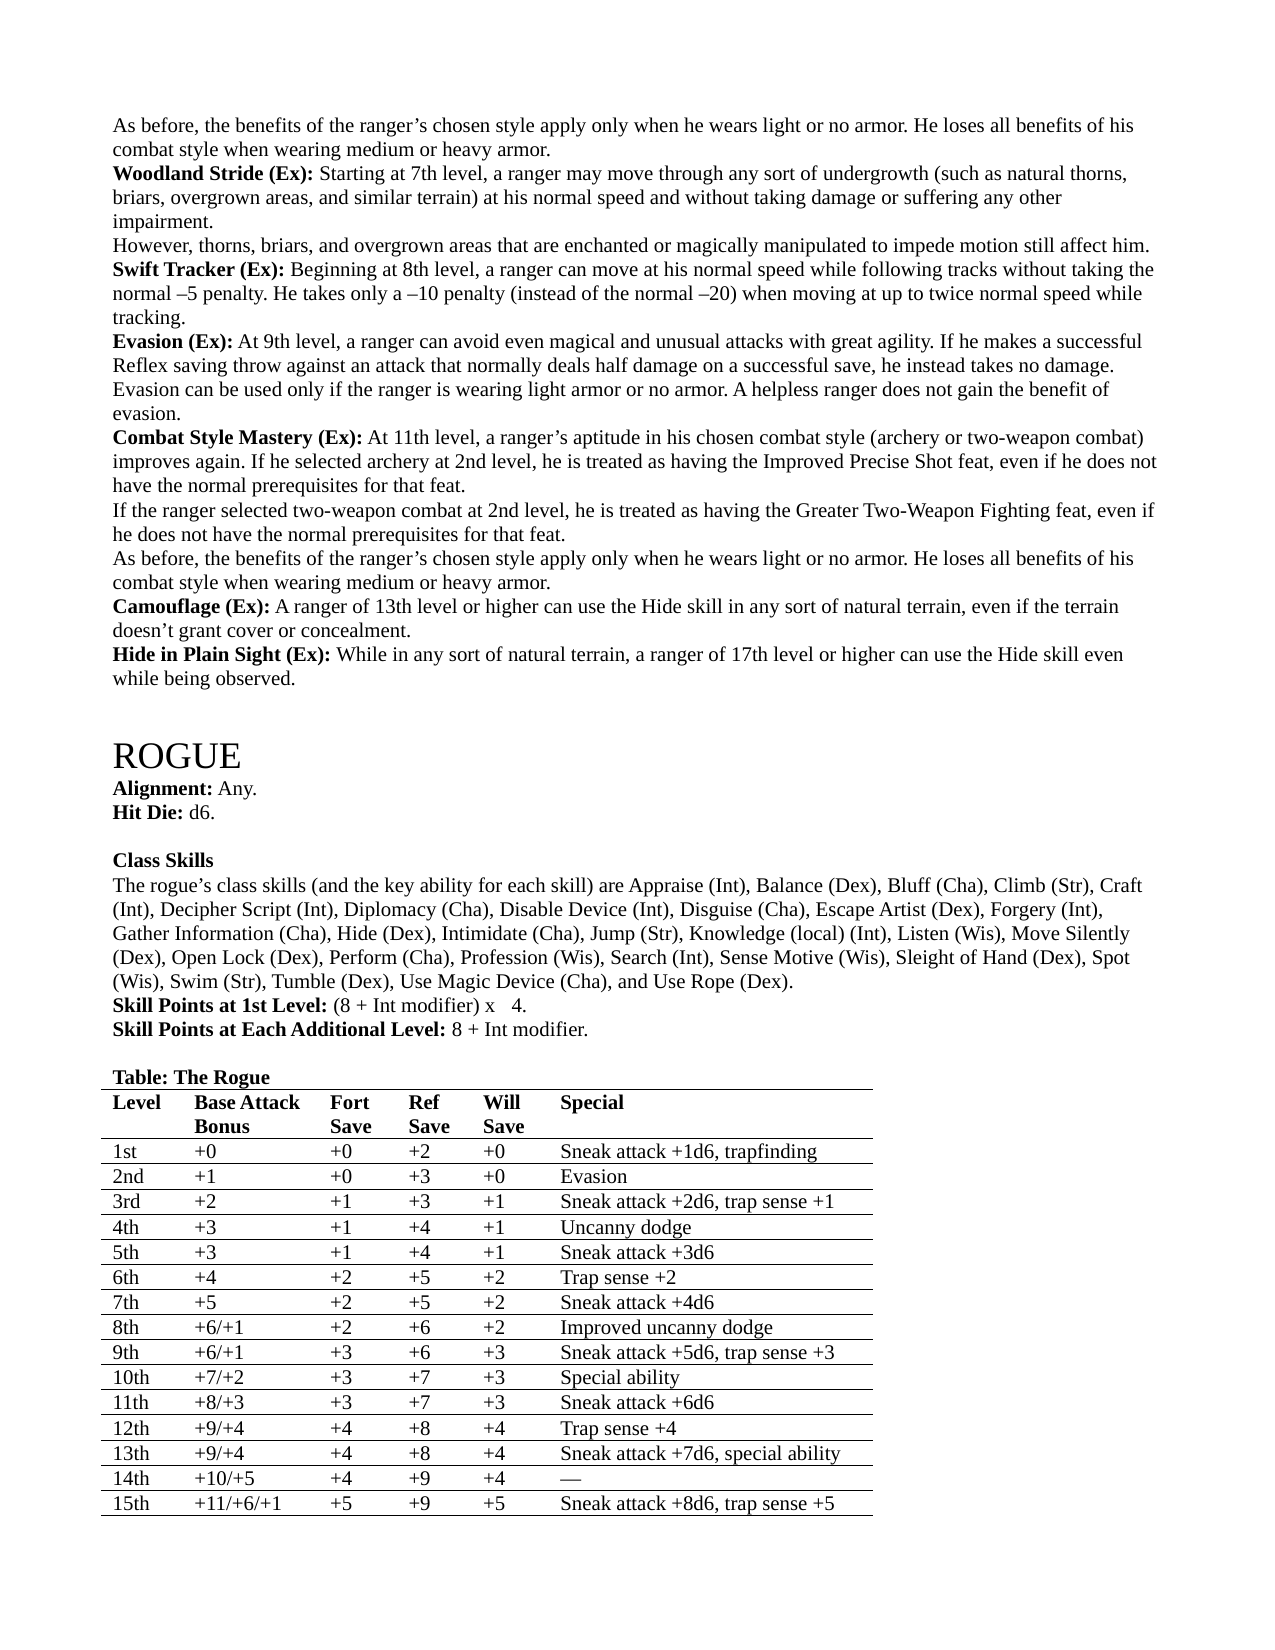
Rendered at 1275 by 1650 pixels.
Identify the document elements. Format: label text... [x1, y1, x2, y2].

table_cell 10th [101, 1365, 183, 1389]
table_cell +3 [183, 1240, 319, 1264]
table_cell +5 [397, 1290, 472, 1314]
text Camouflage (Ex): A ranger of 13th level or higher can use the Hide skill in any sort of natural terrain, even if the terrain doesn’t grant cover or concealment. [112, 594, 1162, 642]
table_cell Fort Save [319, 1090, 397, 1138]
table_cell Sneak attack +7d6, special ability [549, 1441, 873, 1464]
table_cell +9 [397, 1491, 472, 1515]
table_cell +2 [472, 1290, 549, 1314]
table_cell Sneak attack +6d6 [549, 1390, 873, 1414]
table_cell +2 [183, 1190, 319, 1213]
table_cell +6 [397, 1340, 472, 1364]
table_cell +4 [319, 1466, 397, 1490]
table_cell Uncanny dodge [549, 1215, 873, 1239]
table_cell +4 [472, 1441, 549, 1464]
table_cell +9/+4 [183, 1415, 319, 1439]
table_cell +2 [472, 1265, 549, 1289]
text Combat Style Mastery (Ex): At 11th level, a ranger’s aptitude in his chosen combat style (archery or two-weapon combat) improves again. If he selected archery at 2nd level, he is treated as having the Improved Precise Shot feat, even if he does not have the normal prerequisites for that feat. [112, 425, 1162, 497]
table_cell +8/+3 [183, 1390, 319, 1414]
table_cell +8 [397, 1441, 472, 1464]
table_cell +7 [397, 1390, 472, 1414]
table_cell +0 [472, 1164, 549, 1188]
table_cell +3 [397, 1164, 472, 1188]
table_cell 11th [101, 1390, 183, 1414]
table_cell Special ability [549, 1365, 873, 1389]
table_cell +9 [397, 1466, 472, 1490]
table_cell 7th [101, 1290, 183, 1314]
table_cell +1 [183, 1164, 319, 1188]
table_cell Ref Save [397, 1090, 472, 1138]
table_cell +3 [472, 1365, 549, 1389]
table_cell +2 [319, 1315, 397, 1339]
table_cell +0 [183, 1139, 319, 1163]
table_cell +4 [397, 1215, 472, 1239]
table_cell +5 [472, 1491, 549, 1515]
table_cell +4 [319, 1441, 397, 1464]
table_cell +6 [397, 1315, 472, 1339]
table_cell Sneak attack +4d6 [549, 1290, 873, 1314]
table_cell +7/+2 [183, 1365, 319, 1389]
table_cell Will Save [472, 1090, 549, 1138]
table_cell Trap sense +4 [549, 1415, 873, 1439]
table_cell +5 [397, 1265, 472, 1289]
table_cell 9th [101, 1340, 183, 1364]
table_cell +1 [472, 1215, 549, 1239]
table_cell 2nd [101, 1164, 183, 1188]
table_cell 8th [101, 1315, 183, 1339]
table_cell +2 [319, 1290, 397, 1314]
table_cell +0 [472, 1139, 549, 1163]
table_cell +3 [397, 1190, 472, 1213]
table_cell 6th [101, 1265, 183, 1289]
text Swift Tracker (Ex): Beginning at 8th level, a ranger can move at his normal speed while following tracks without taking the normal –5 penalty. He takes only a –10 penalty (instead of the normal –20) when moving at up to twice normal speed while tracking. [112, 257, 1162, 329]
table_cell +1 [319, 1190, 397, 1213]
text Hide in Plain Sight (Ex): While in any sort of natural terrain, a ranger of 17th level or higher can use the Hide skill even while being observed. [112, 642, 1162, 690]
table_cell +4 [319, 1415, 397, 1439]
table_cell +2 [319, 1265, 397, 1289]
table_cell +4 [472, 1415, 549, 1439]
table_cell — [549, 1466, 873, 1490]
table_cell Sneak attack +3d6 [549, 1240, 873, 1264]
table_cell 15th [101, 1491, 183, 1515]
table_cell +1 [319, 1240, 397, 1264]
text Hit Die: d6. [112, 800, 1162, 824]
table_cell +8 [397, 1415, 472, 1439]
table_cell +0 [319, 1139, 397, 1163]
table_cell +5 [319, 1491, 397, 1515]
table_cell +3 [319, 1390, 397, 1414]
text Skill Points at 1st Level: (8 + Int modifier) x4. [112, 993, 1162, 1017]
table_cell +3 [319, 1340, 397, 1364]
table_cell +1 [472, 1240, 549, 1264]
table_cell +6/+1 [183, 1340, 319, 1364]
table_cell 1st [101, 1139, 183, 1163]
table_cell +4 [472, 1466, 549, 1490]
table_cell +11/+6/+1 [183, 1491, 319, 1515]
table_cell +10/+5 [183, 1466, 319, 1490]
table_cell +9/+4 [183, 1441, 319, 1464]
text The rogue’s class skills (and the key ability for each skill) are Appraise (Int), Balance (Dex), Bluff (Cha), Climb (Str), Craft (Int), Decipher Script (Int), Diplomacy (Cha), Disable Device (Int), Disguise (Cha), Escape Artist (Dex), Forgery (Int), Gather Information (Cha), Hide (Dex), Intimidate (Cha), Jump (Str), Knowledge (local) (Int), Listen (Wis), Move Silently (Dex), Open Lock (Dex), Perform (Cha), Profession (Wis), Search (Int), Sense Motive (Wis), Sleight of Hand (Dex), Spot (Wis), Swim (Str), Tumble (Dex), Use Magic Device (Cha), and Use Rope (Dex). [112, 872, 1162, 993]
table_cell 13th [101, 1441, 183, 1464]
table_cell +1 [472, 1190, 549, 1213]
table_cell +4 [183, 1265, 319, 1289]
table_cell +6/+1 [183, 1315, 319, 1339]
text Skill Points at Each Additional Level: 8 + Int modifier. [112, 1017, 1162, 1041]
table_cell +3 [319, 1365, 397, 1389]
table_cell +5 [183, 1290, 319, 1314]
table_cell +3 [472, 1340, 549, 1364]
table_cell Evasion [549, 1164, 873, 1188]
table_cell 14th [101, 1466, 183, 1490]
table_cell +3 [183, 1215, 319, 1239]
text Woodland Stride (Ex): Starting at 7th level, a ranger may move through any sort of undergrowth (such as natural thorns, briars, overgrown areas, and similar terrain) at his normal speed and without taking damage or suffering any other impairment. [112, 161, 1162, 233]
table_cell 5th [101, 1240, 183, 1264]
table_header Table: The Rogue [101, 1065, 873, 1089]
text If the ranger selected two-weapon combat at 2nd level, he is treated as having the Greater Two-Weapon Fighting feat, even if he does not have the normal prerequisites for that feat. [112, 497, 1162, 546]
table_cell Trap sense +2 [549, 1265, 873, 1289]
table_cell 12th [101, 1415, 183, 1439]
text As before, the benefits of the ranger’s chosen style apply only when he wears light or no armor. He loses all benefits of his combat style when wearing medium or heavy armor. [112, 112, 1162, 161]
table_cell Level [101, 1090, 183, 1138]
table_cell +1 [319, 1215, 397, 1239]
table_cell Improved uncanny dodge [549, 1315, 873, 1339]
table_cell Sneak attack +5d6, trap sense +3 [549, 1340, 873, 1364]
table_cell +0 [319, 1164, 397, 1188]
table_cell Special [549, 1090, 873, 1138]
table_cell +7 [397, 1365, 472, 1389]
table_cell Base Attack Bonus [183, 1090, 319, 1138]
table_cell +2 [472, 1315, 549, 1339]
table_cell +3 [472, 1390, 549, 1414]
text As before, the benefits of the ranger’s chosen style apply only when he wears light or no armor. He loses all benefits of his combat style when wearing medium or heavy armor. [112, 546, 1162, 594]
table_cell Sneak attack +8d6, trap sense +5 [549, 1491, 873, 1515]
text Evasion (Ex): At 9th level, a ranger can avoid even magical and unusual attacks with great agility. If he makes a successful Reflex saving throw against an attack that normally deals half damage on a successful save, he instead takes no damage. Evasion can be used only if the ranger is wearing light armor or no armor. A helpless ranger does not gain the benefit of evasion. [112, 329, 1162, 425]
table_cell Sneak attack +1d6, trapfinding [549, 1139, 873, 1163]
table_cell 4th [101, 1215, 183, 1239]
table_cell +4 [397, 1240, 472, 1264]
text However, thorns, briars, and overgrown areas that are enchanted or magically manipulated to impede motion still affect him. [112, 233, 1162, 257]
text ROGUE [112, 733, 1162, 776]
table_cell 3rd [101, 1190, 183, 1213]
text Alignment: Any. [112, 776, 1162, 800]
table_cell +2 [397, 1139, 472, 1163]
table_cell Sneak attack +2d6, trap sense +1 [549, 1190, 873, 1213]
subtitle Class Skills [112, 848, 1162, 872]
